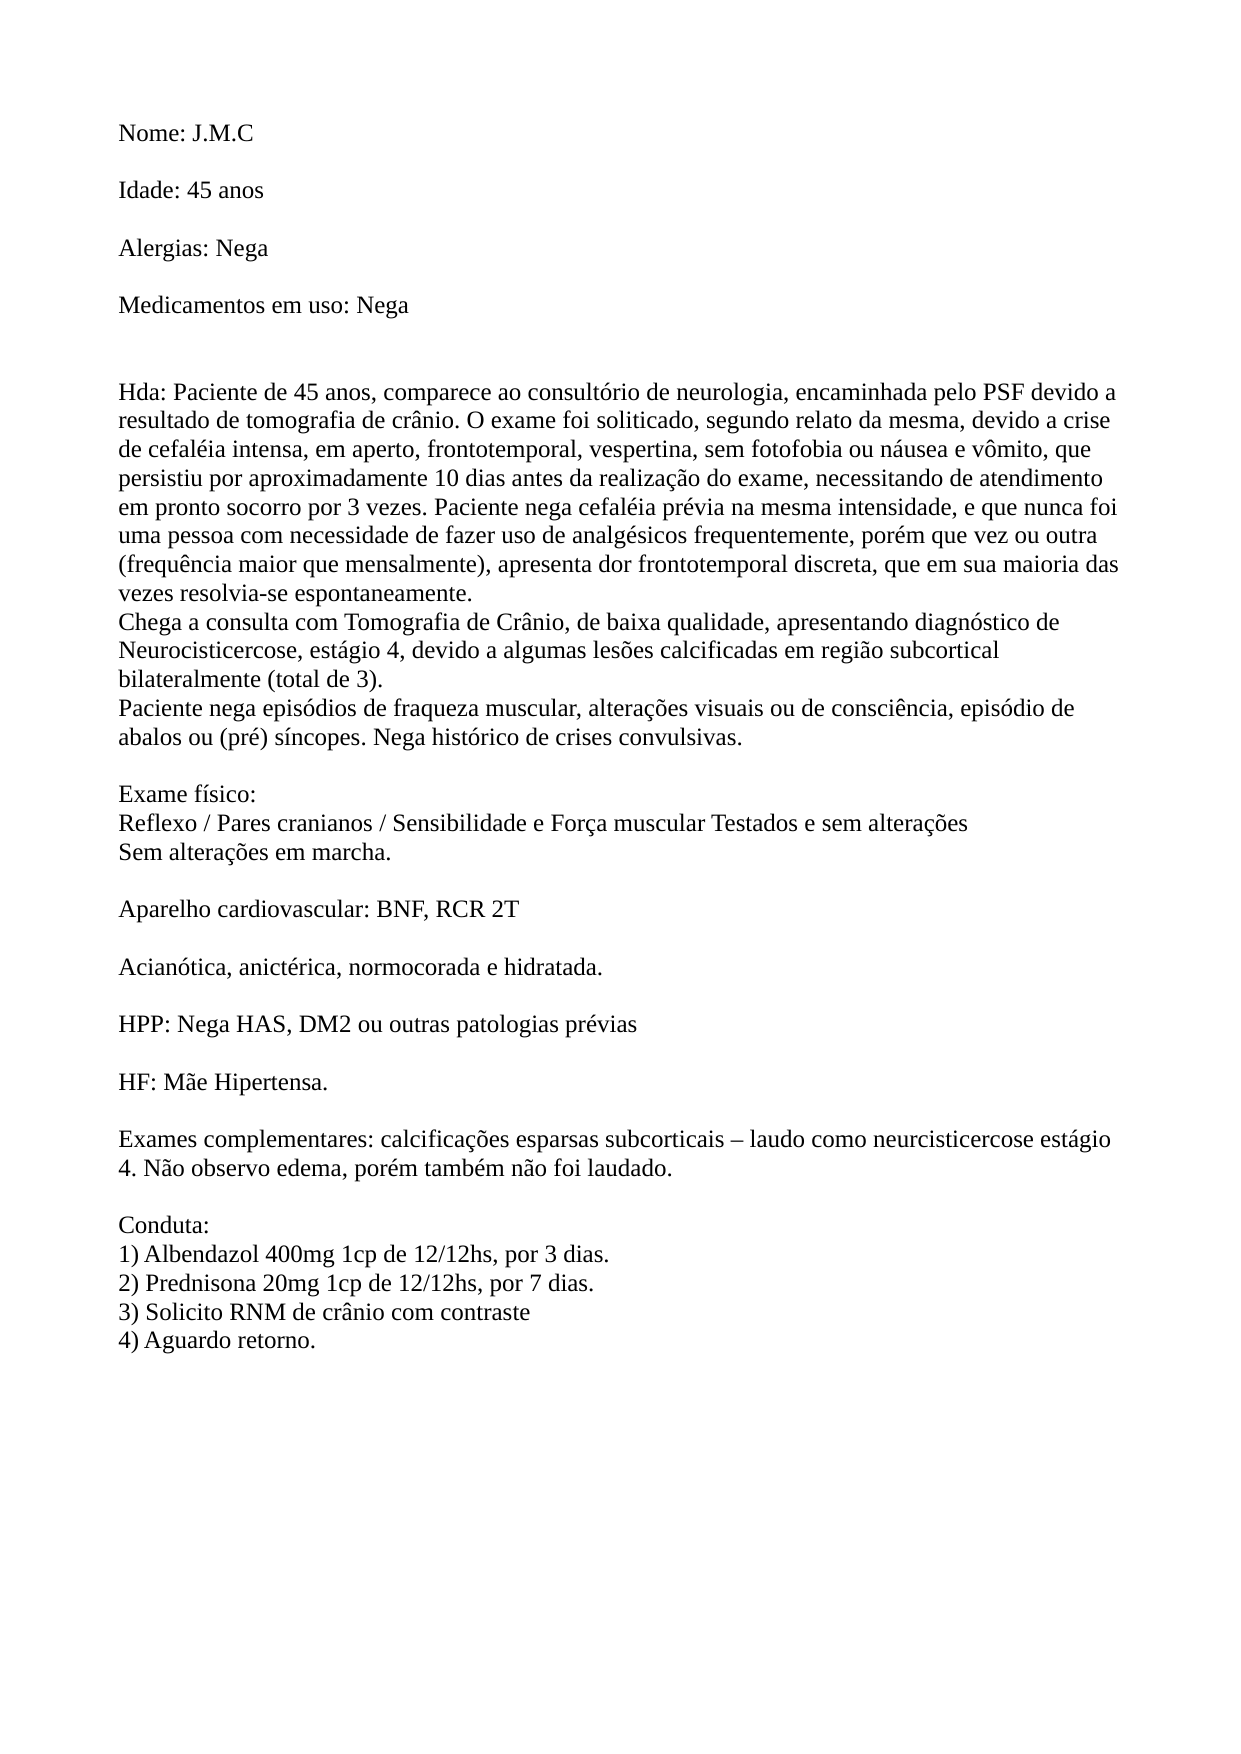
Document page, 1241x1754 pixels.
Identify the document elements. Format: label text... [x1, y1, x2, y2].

text Sem alterações em marcha. [118, 837, 1122, 866]
text Chega a consulta com Tomografia de Crânio, de baixa qualidade, apresentando diagnóstico de Neurocisticercose, estágio 4, devido a algumas lesões calcificadas em região subcortical bilateralmente (total de 3). [118, 607, 1122, 693]
text Medicamentos em uso: Nega [118, 291, 1122, 319]
text HF: Mãe Hipertensa. [118, 1067, 1122, 1096]
text Alergias: Nega [118, 233, 1122, 262]
text Conduta: [118, 1211, 1122, 1239]
text 1) Albendazol 400mg 1cp de 12/12hs, por 3 dias. [118, 1239, 1122, 1268]
text 4) Aguardo retorno. [118, 1326, 1122, 1354]
text 3) Solicito RNM de crânio com contraste [118, 1297, 1122, 1326]
text Exame físico: [118, 779, 1122, 808]
text 2) Prednisona 20mg 1cp de 12/12hs, por 7 dias. [118, 1268, 1122, 1297]
text Aparelho cardiovascular: BNF, RCR 2T [118, 894, 1122, 923]
text Hda: Paciente de 45 anos, comparece ao consultório de neurologia, encaminhada pelo PSF devido a resultado de tomografia de crânio. O exame foi soliticado, segundo relato da mesma, devido a crise de cefaléia intensa, em aperto, frontotemporal, vespertina, sem fotofobia ou náusea e vômito, que persistiu por aproximadamente 10 dias antes da realização do exame, necessitando de atendimento em pronto socorro por 3 vezes. Paciente nega cefaléia prévia na mesma intensidade, e que nunca foi uma pessoa com necessidade de fazer uso de analgésicos frequentemente, porém que vez ou outra (frequência maior que mensalmente), apresenta dor frontotemporal discreta, que em sua maioria das vezes resolvia-se espontaneamente. [118, 377, 1122, 607]
text Acianótica, anictérica, normocorada e hidratada. [118, 952, 1122, 981]
text Exames complementares: calcificações esparsas subcorticais – laudo como neurcisticercose estágio 4. Não observo edema, porém também não foi laudado. [118, 1124, 1122, 1182]
text Reflexo / Pares cranianos / Sensibilidade e Força muscular Testados e sem alterações [118, 808, 1122, 837]
text HPP: Nega HAS, DM2 ou outras patologias prévias [118, 1009, 1122, 1038]
text Idade: 45 anos [118, 176, 1122, 204]
text Paciente nega episódios de fraqueza muscular, alterações visuais ou de consciência, episódio de abalos ou (pré) síncopes. Nega histórico de crises convulsivas. [118, 693, 1122, 751]
text Nome: J.M.C [118, 118, 1122, 147]
